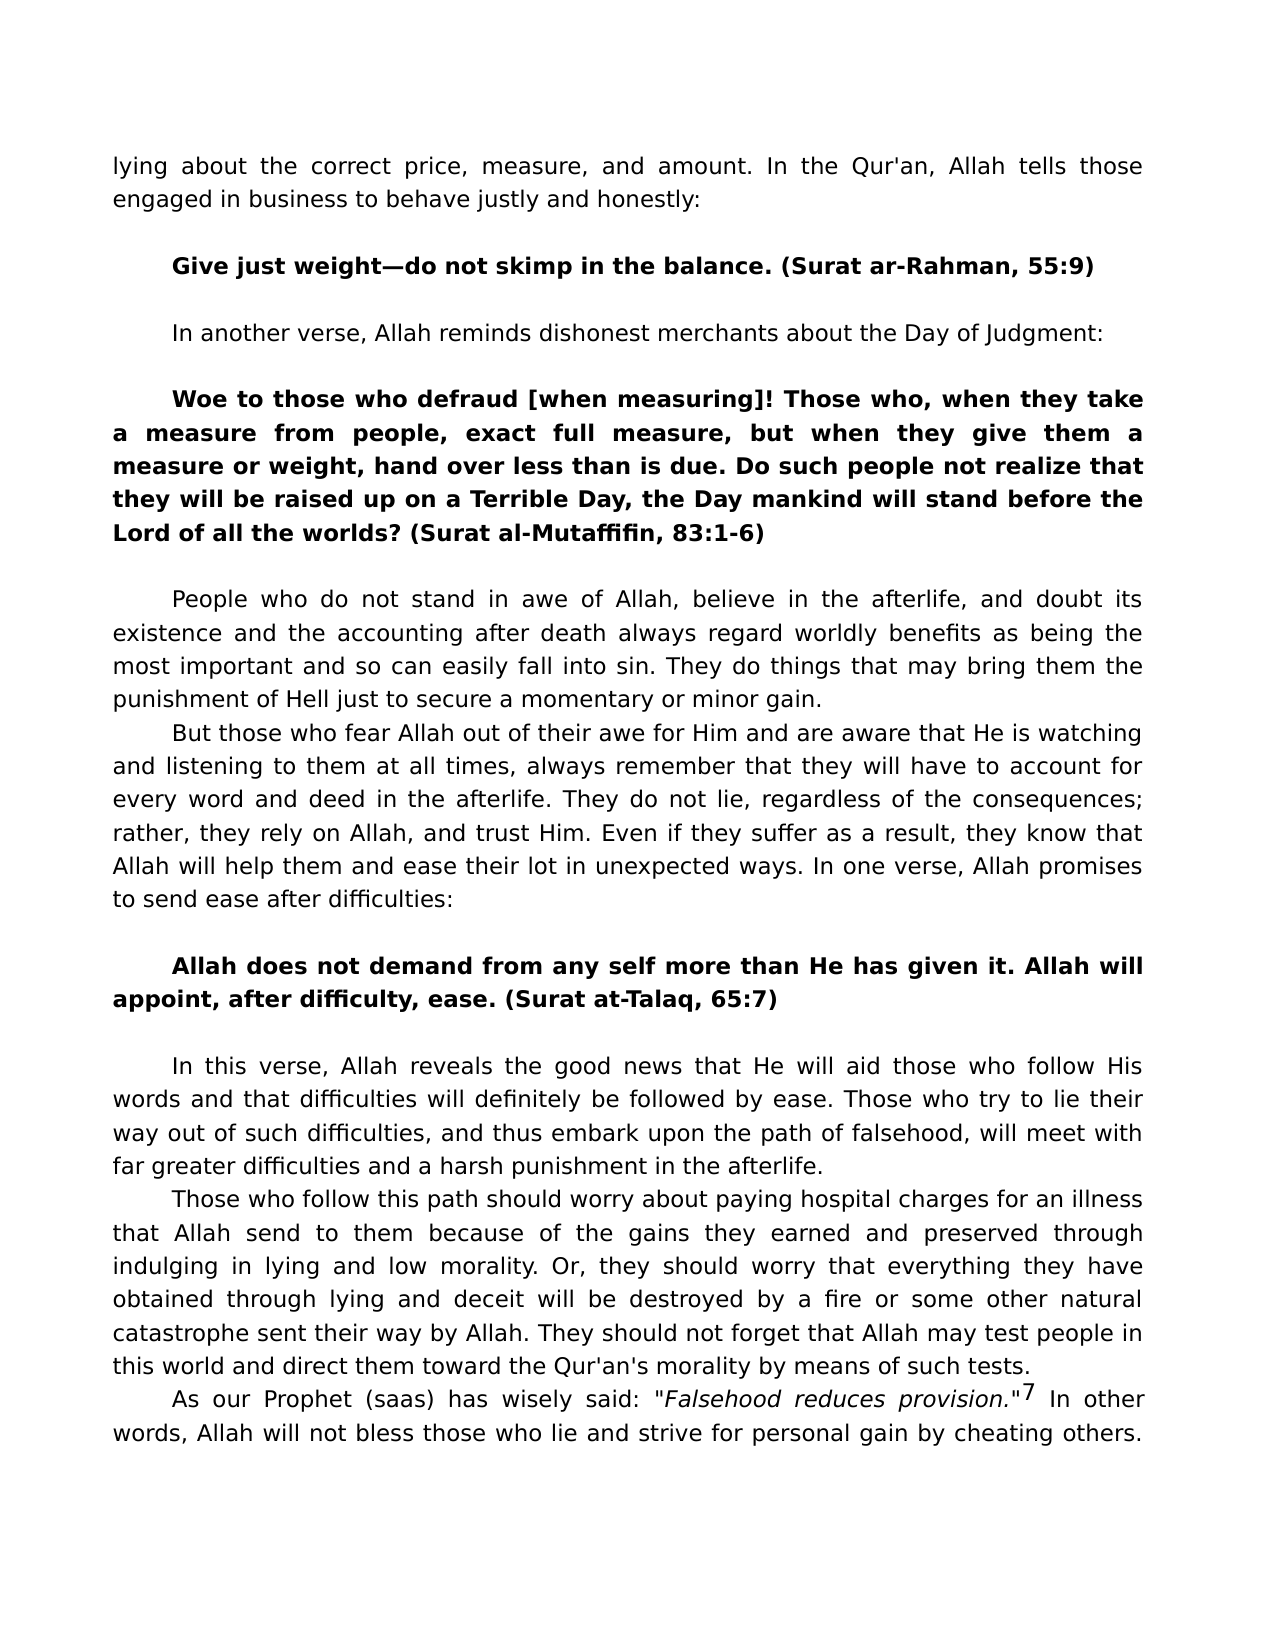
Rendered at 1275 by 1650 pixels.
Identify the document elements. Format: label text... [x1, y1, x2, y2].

text Give just weight—do not skimp in the balance. (Surat ar-Rahman, 55:9) [112, 248, 1145, 281]
text In this verse, Allah reveals the good news that He will aid those who follow His words and that difficulties will definitely be followed by ease. Those who try to lie their way out of such difficulties, and thus embark upon the path of falsehood, will meet with far greater difficulties and a harsh punishment in the afterlife. [112, 1048, 1145, 1181]
text Those who follow this path should worry about paying hospital charges for an illness that Allah send to them because of the gains they earned and preserved through indulging in lying and low morality. Or, they should worry that everything they have obtained through lying and deceit will be destroyed by a fire or some other natural catastrophe sent their way by Allah. They should not forget that Allah may test people in this world and direct them toward the Qur'an's morality by means of such tests. [112, 1181, 1145, 1381]
text Woe to those who defraud [when measuring]! Those who, when they take a measure from people, exact full measure, but when they give them a measure or weight, hand over less than is due. Do such people not realize that they will be raised up on a Terrible Day, the Day mankind will stand before the Lord of all the worlds? (Surat al-Mutaffifin, 83:1-6) [112, 381, 1145, 548]
text People who do not stand in awe of Allah, believe in the afterlife, and doubt its existence and the accounting after death always regard worldly benefits as being the most important and so can easily fall into sin. They do things that may bring them the punishment of Hell just to secure a momentary or minor gain. [112, 581, 1145, 714]
text As our Prophet (saas) has wisely said: "Falsehood reduces provision."7 In other words, Allah will not bless those who lie and strive for personal gain by cheating others. [112, 1381, 1145, 1448]
text But those who fear Allah out of their awe for Him and are aware that He is watching and listening to them at all times, always remember that they will have to account for every word and deed in the afterlife. They do not lie, regardless of the consequences; rather, they rely on Allah, and trust Him. Even if they suffer as a result, they know that Allah will help them and ease their lot in unexpected ways. In one verse, Allah promises to send ease after difficulties: [112, 714, 1145, 914]
text In another verse, Allah reminds dishonest merchants about the Day of Judgment: [112, 314, 1145, 348]
text Allah does not demand from any self more than He has given it. Allah will appoint, after difficulty, ease. (Surat at-Talaq, 65:7) [112, 948, 1145, 1014]
text lying about the correct price, measure, and amount. In the Qur'an, Allah tells those engaged in business to behave justly and honestly: [112, 148, 1145, 214]
